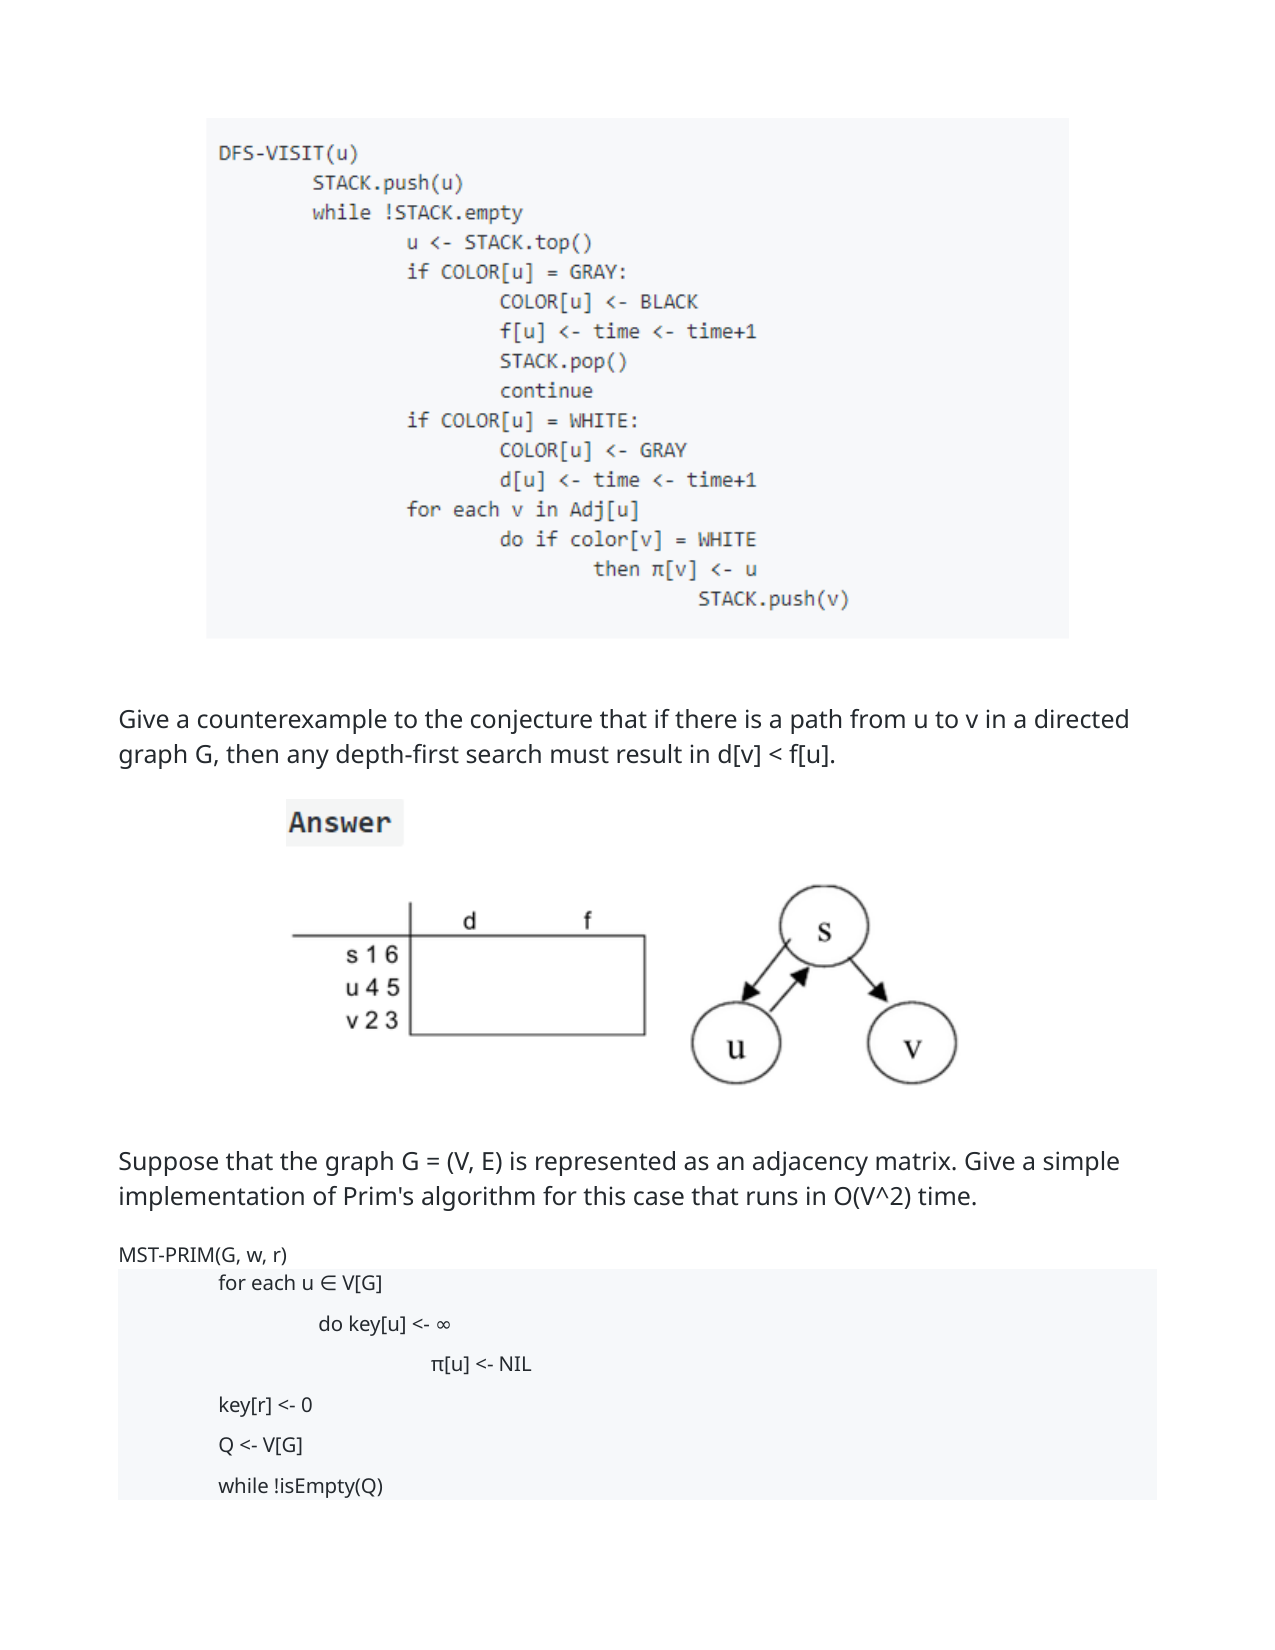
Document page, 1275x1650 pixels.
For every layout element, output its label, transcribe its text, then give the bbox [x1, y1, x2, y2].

picture [206, 118, 1069, 645]
text for each u ∈ V[G] [118, 1269, 1157, 1297]
picture [286, 799, 989, 1106]
text do key[u] <- ∞ [118, 1309, 1157, 1337]
text π[u] <- NIL [118, 1350, 1157, 1378]
text while !isEmpty(Q) [118, 1472, 1157, 1500]
text MST-PRIM(G, w, r) [118, 1241, 1157, 1269]
text Suppose that the graph G = (V, E) is represented as an adjacency matrix. Give a simple implementation of Prim's algorithm for this case that runs in O(V^2) time. [118, 1144, 1157, 1212]
text key[r] <- 0 [118, 1391, 1157, 1418]
text Q <- V[G] [118, 1431, 1157, 1459]
text Give a counterexample to the conjecture that if there is a path from u to v in a directed graph G, then any depth-first search must result in d[v] < f[u]. [118, 702, 1157, 770]
